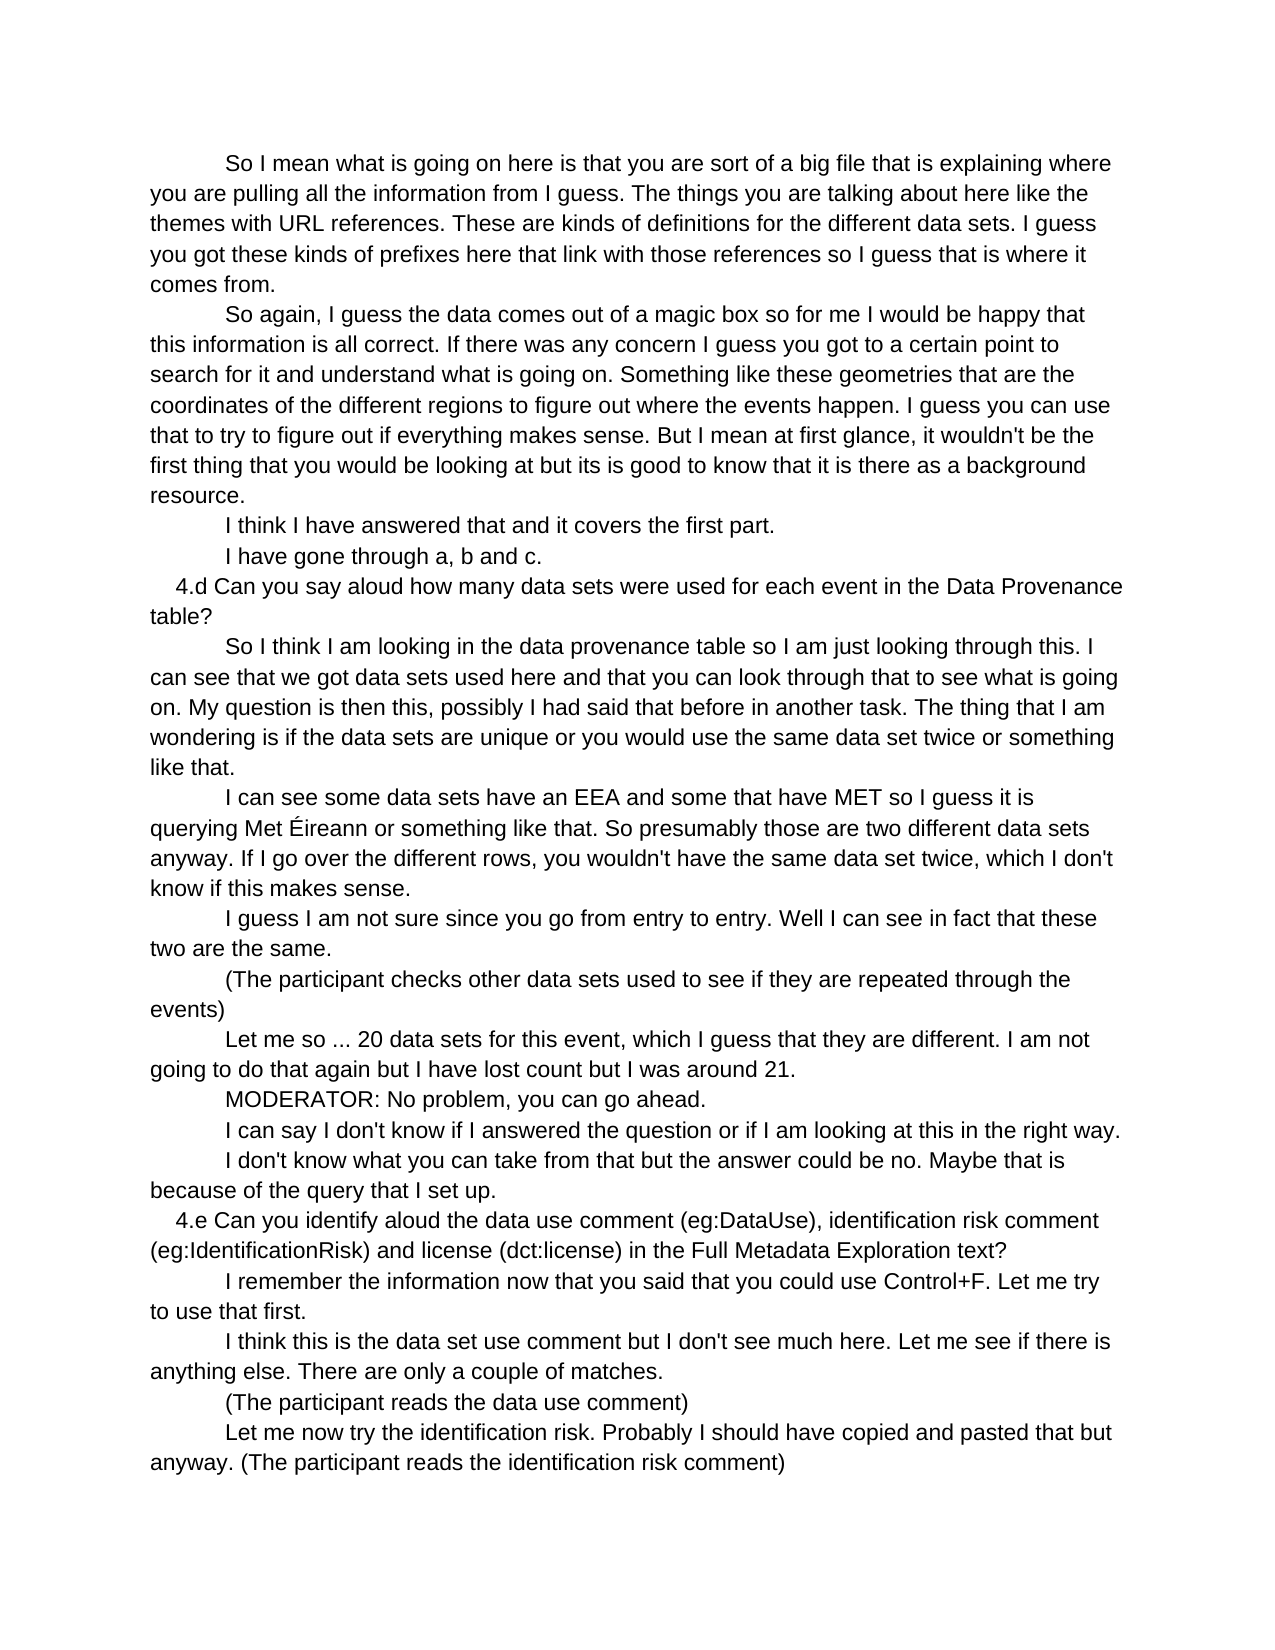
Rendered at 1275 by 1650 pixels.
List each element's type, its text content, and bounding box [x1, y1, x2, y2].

text I have gone through a, b and c. [150, 543, 1125, 569]
text I can say I don't know if I answered the question or if I am looking at this in the right way. [150, 1117, 1125, 1143]
text (The participant reads the data use comment) [150, 1388, 1125, 1415]
text I guess I am not sure since you go from entry to entry. Well I can see in fact that these two are the same. [150, 905, 1125, 962]
text So I mean what is going on here is that you are sort of a big file that is explaining where you are pulling all the information from I guess. The things you are talking about here like the themes with URL references. These are kinds of definitions for the different data sets. I guess you got these kinds of prefixes here that link with those references so I guess that is where it comes from. [150, 150, 1125, 297]
text So again, I guess the data comes out of a magic box so for me I would be happy that this information is all correct. If there was any concern I guess you got to a certain point to search for it and understand what is going on. Something like these geometries that are the coordinates of the different regions to figure out where the events happen. I guess you can use that to try to figure out if everything makes sense. But I mean at first glance, it wouldn't be the first thing that you would be looking at but its is good to know that it is there as a background resource. [150, 301, 1125, 509]
text I think this is the data set use comment but I don't see much here. Let me see if there is anything else. There are only a couple of matches. [150, 1328, 1125, 1385]
text 4.d Can you say aloud how many data sets were used for each event in the Data Provenance table? [150, 573, 1125, 629]
text I think I have answered that and it covers the first part. [150, 512, 1125, 539]
text So I think I am looking in the data provenance table so I am just looking through this. I can see that we got data sets used here and that you can look through that to see what is going on. My question is then this, possibly I had said that before in another task. The thing that I am wondering is if the data sets are unique or you would use the same data set twice or something like that. [150, 633, 1125, 781]
text I don't know what you can take from that but the answer could be no. Maybe that is because of the query that I set up. [150, 1147, 1125, 1203]
text MODERATOR: No problem, you can go ahead. [150, 1086, 1125, 1113]
text Let me so ... 20 data sets for this event, which I guess that they are different. I am not going to do that again but I have lost count but I was around 21. [150, 1026, 1125, 1083]
text I remember the information now that you said that you could use Control+F. Let me try to use that first. [150, 1268, 1125, 1324]
text I can see some data sets have an EEA and some that have MET so I guess it is querying Met Éireann or something like that. So presumably those are two different data sets anyway. If I go over the different rows, you wouldn't have the same data set twice, which I don't know if this makes sense. [150, 784, 1125, 901]
text Let me now try the identification risk. Probably I should have copied and pasted that but anyway. (The participant reads the identification risk comment) [150, 1419, 1125, 1475]
text 4.e Can you identify aloud the data use comment (eg:DataUse), identification risk comment (eg:IdentificationRisk) and license (dct:license) in the Full Metadata Exploration text? [150, 1207, 1125, 1264]
text (The participant checks other data sets used to see if they are repeated through the events) [150, 966, 1125, 1022]
